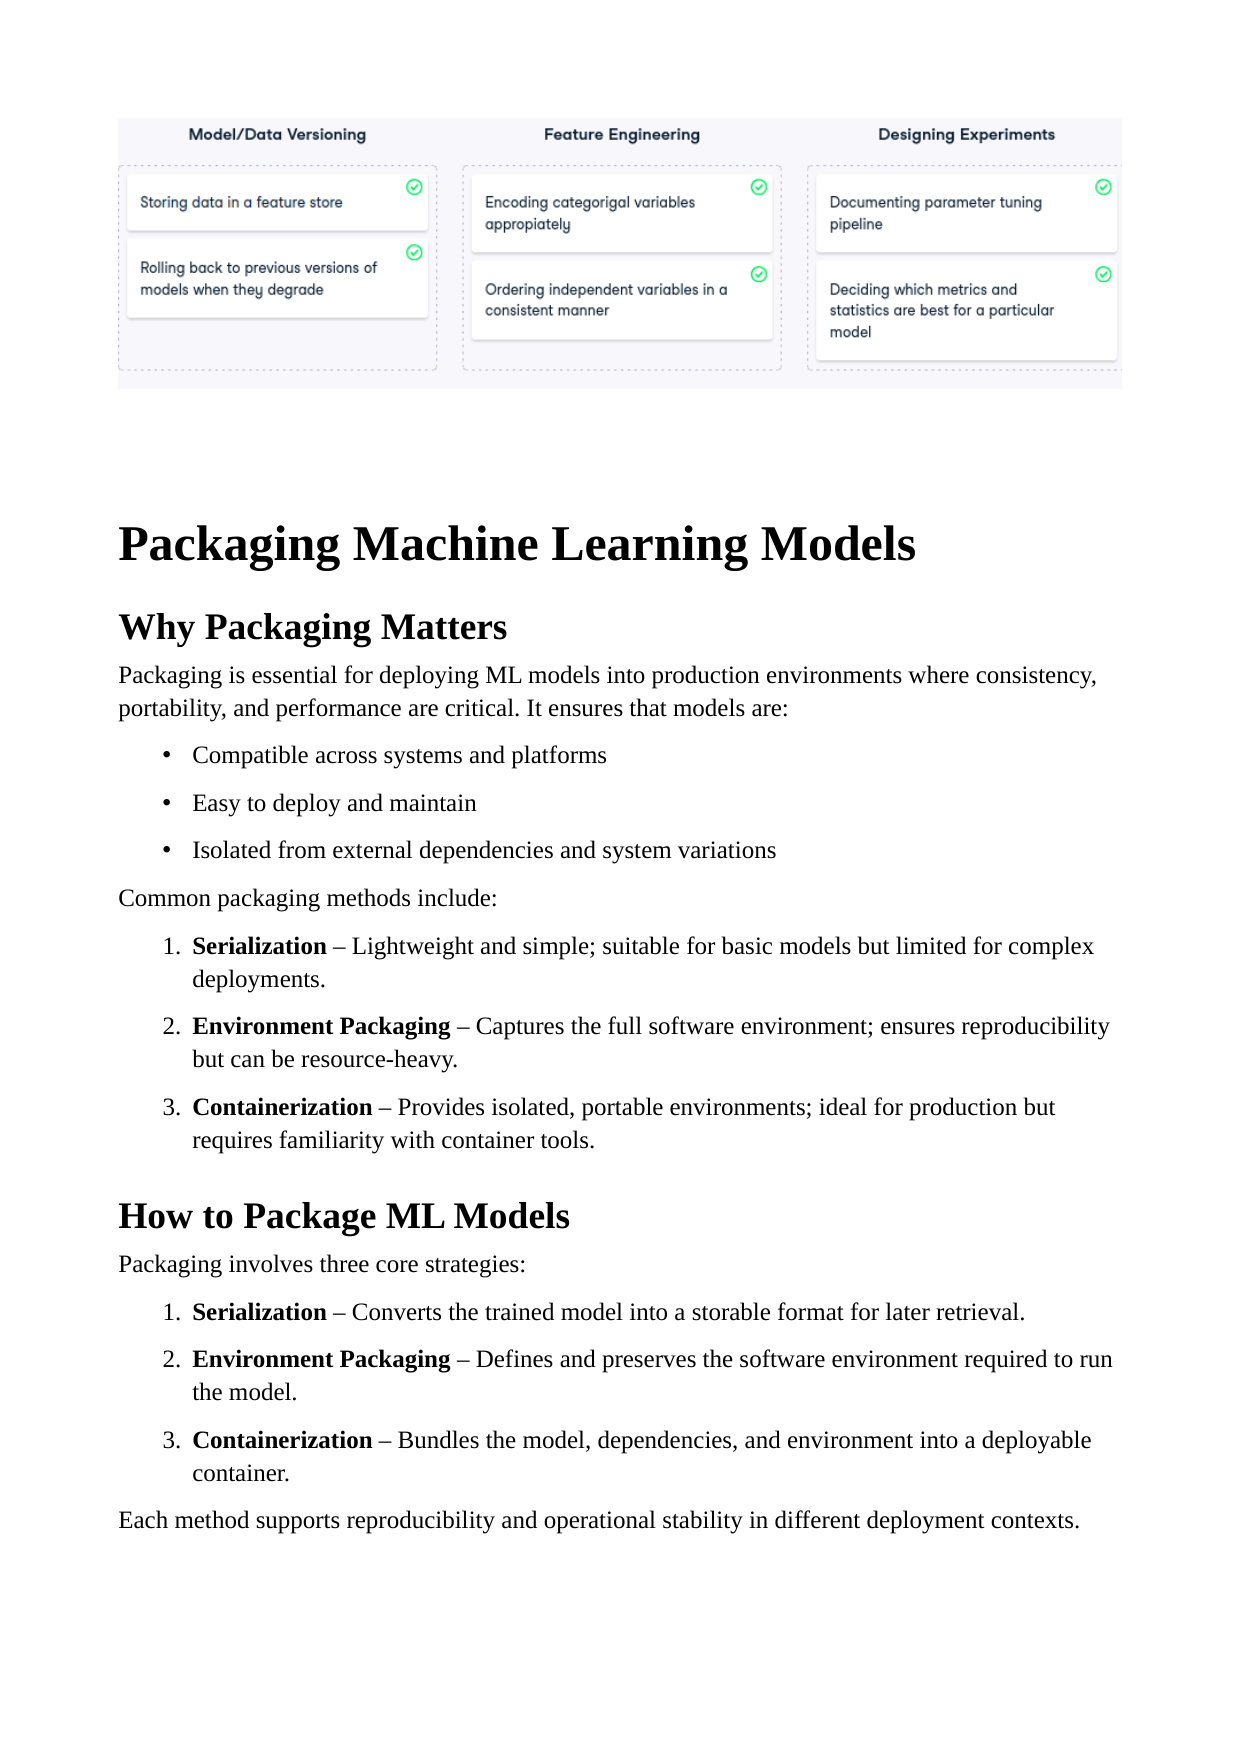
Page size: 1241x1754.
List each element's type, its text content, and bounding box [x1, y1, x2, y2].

list Easy to deploy and maintain [162, 788, 1122, 817]
text Packaging involves three core strategies: [118, 1249, 1122, 1278]
list Isolated from external dependencies and system variations [162, 836, 1122, 864]
text Packaging is essential for deploying ML models into production environments where consistency, portability, and performance are critical. It ensures that models are: [118, 660, 1122, 722]
text Each method supports reproducibility and operational stability in different deployment contexts. [118, 1506, 1122, 1534]
list Serialization – Converts the trained model into a storable format for later retrieval. [162, 1297, 1122, 1326]
list Environment Packaging – Defines and preserves the software environment required to run the model. [162, 1344, 1122, 1406]
picture [118, 118, 1123, 389]
list Compatible across systems and platforms [162, 740, 1122, 769]
text Common packaging methods include: [118, 883, 1122, 912]
list Containerization – Bundles the model, dependencies, and environment into a deployable container. [162, 1425, 1122, 1487]
subtitle Why Packaging Matters [118, 604, 1122, 647]
list Containerization – Provides isolated, portable environments; ideal for production but requires familiarity with container tools. [162, 1092, 1122, 1154]
list Environment Packaging – Captures the full software environment; ensures reproducibility but can be resource-heavy. [162, 1011, 1122, 1073]
subtitle How to Package ML Models [118, 1193, 1122, 1237]
list Serialization – Lightweight and simple; suitable for basic models but limited for complex deployments. [162, 931, 1122, 993]
subtitle Packaging Machine Learning Models [118, 513, 1122, 571]
